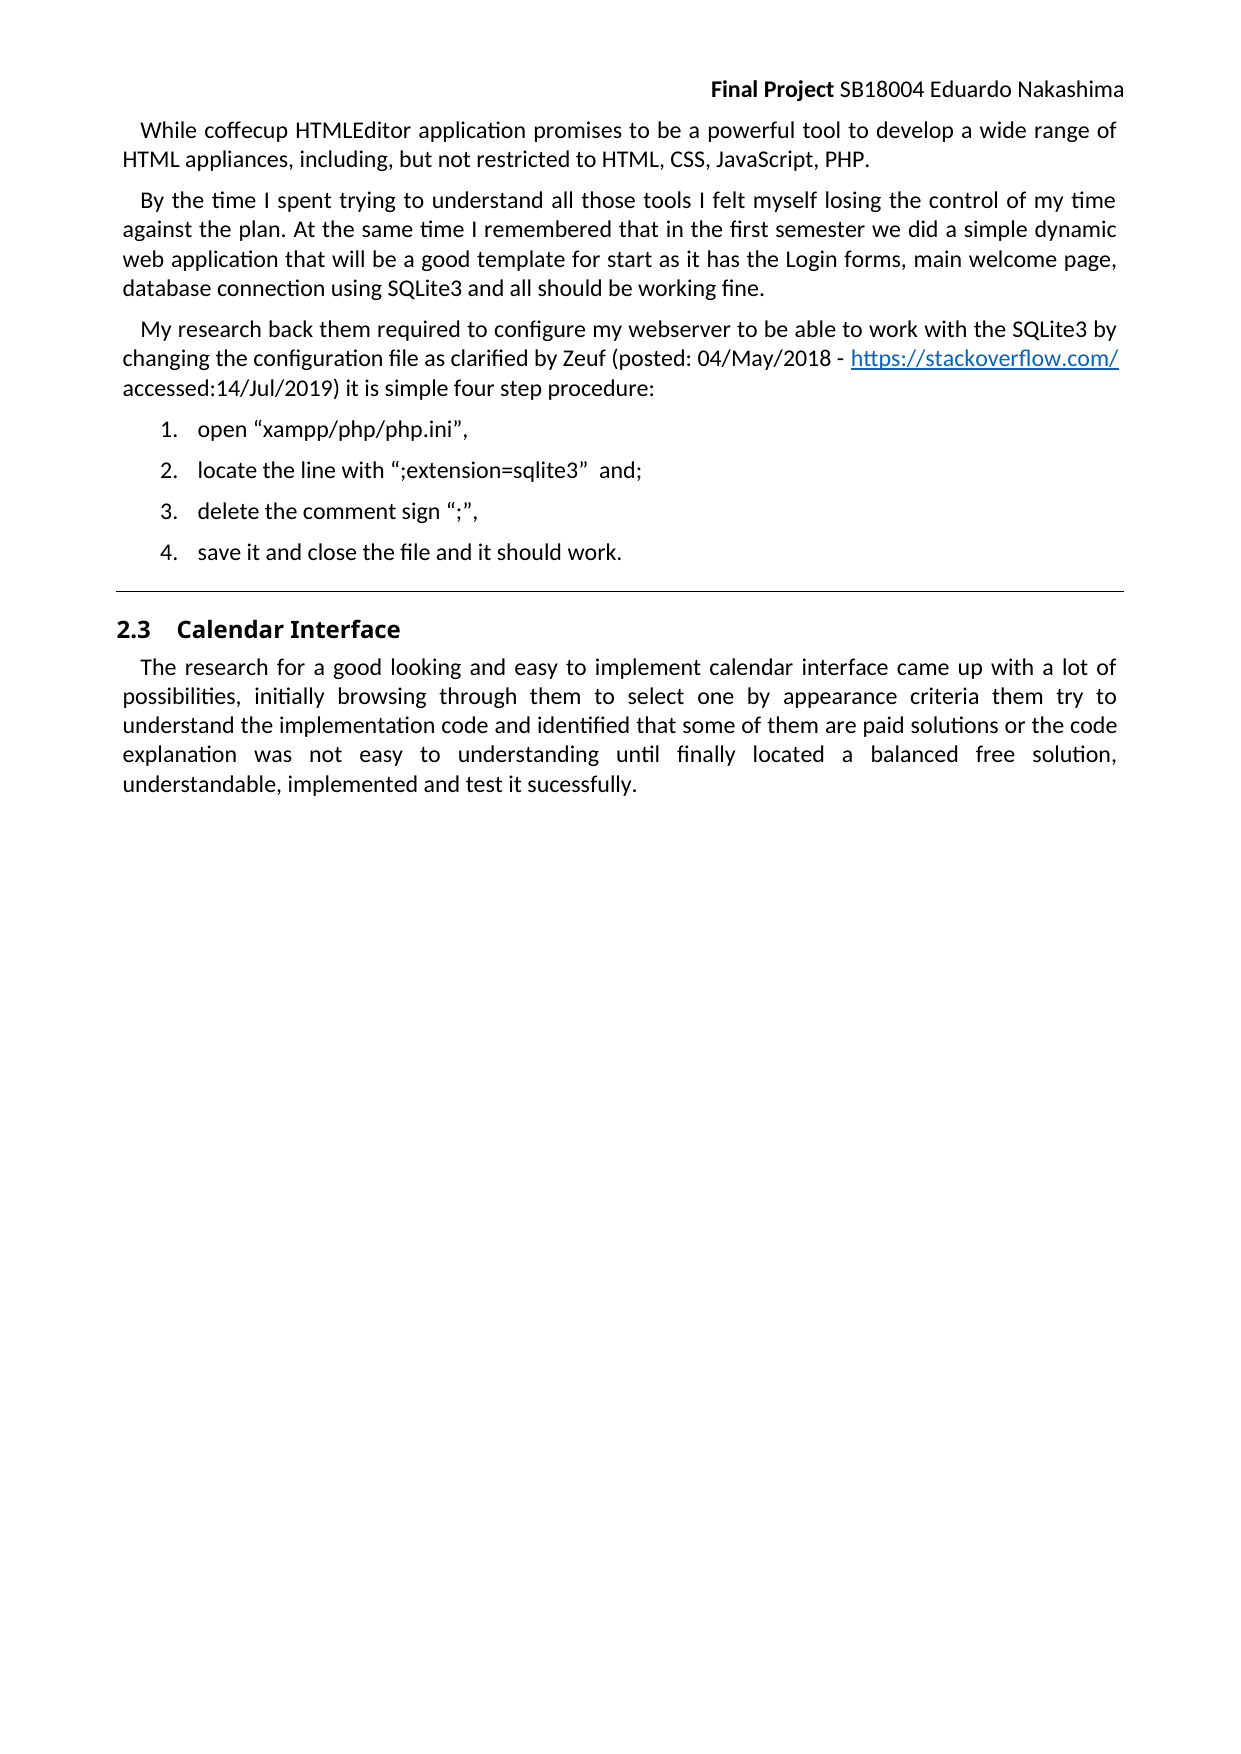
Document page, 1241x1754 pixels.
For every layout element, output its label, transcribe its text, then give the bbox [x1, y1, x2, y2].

text By the time I spent trying to understand all those tools I felt myself losing the control of my time against the plan. At the same time I remembered that in the first semester we did a simple dynamic web application that will be a good template for start as it has the Login forms, main welcome page, database connection using SQLite3 and all should be working fine. [122, 185, 1118, 302]
subtitle Calendar Interface [116, 592, 1124, 646]
text While coffecup HTMLEditor application promises to be a powerful tool to develop a wide range of HTML appliances, including, but not restricted to HTML, CSS, JavaScript, PHP. [122, 115, 1118, 173]
text The research for a good looking and easy to implement calendar interface came up with a lot of possibilities, initially browsing through them to select one by appearance criteria them try to understand the implementation code and identified that some of them are paid solutions or the code explanation was not easy to understanding until finally located a balanced free solution, understandable, implemented and test it sucessfully. [122, 652, 1118, 798]
list open “xampp/php/php.ini”, [160, 414, 1124, 443]
list delete the comment sign “;”, [160, 496, 1124, 525]
list save it and close the file and it should work. [160, 537, 1124, 566]
list locate the line with “;extension=sqlite3” and; [160, 455, 1124, 484]
text My research back them required to configure my webserver to be able to work with the SQLite3 by changing the configuration file as clarified by Zeuf (posted: 04/May/2018 - https://stackoverflow.com/ accessed:14/Jul/2019) it is simple four step procedure: [122, 314, 1118, 402]
